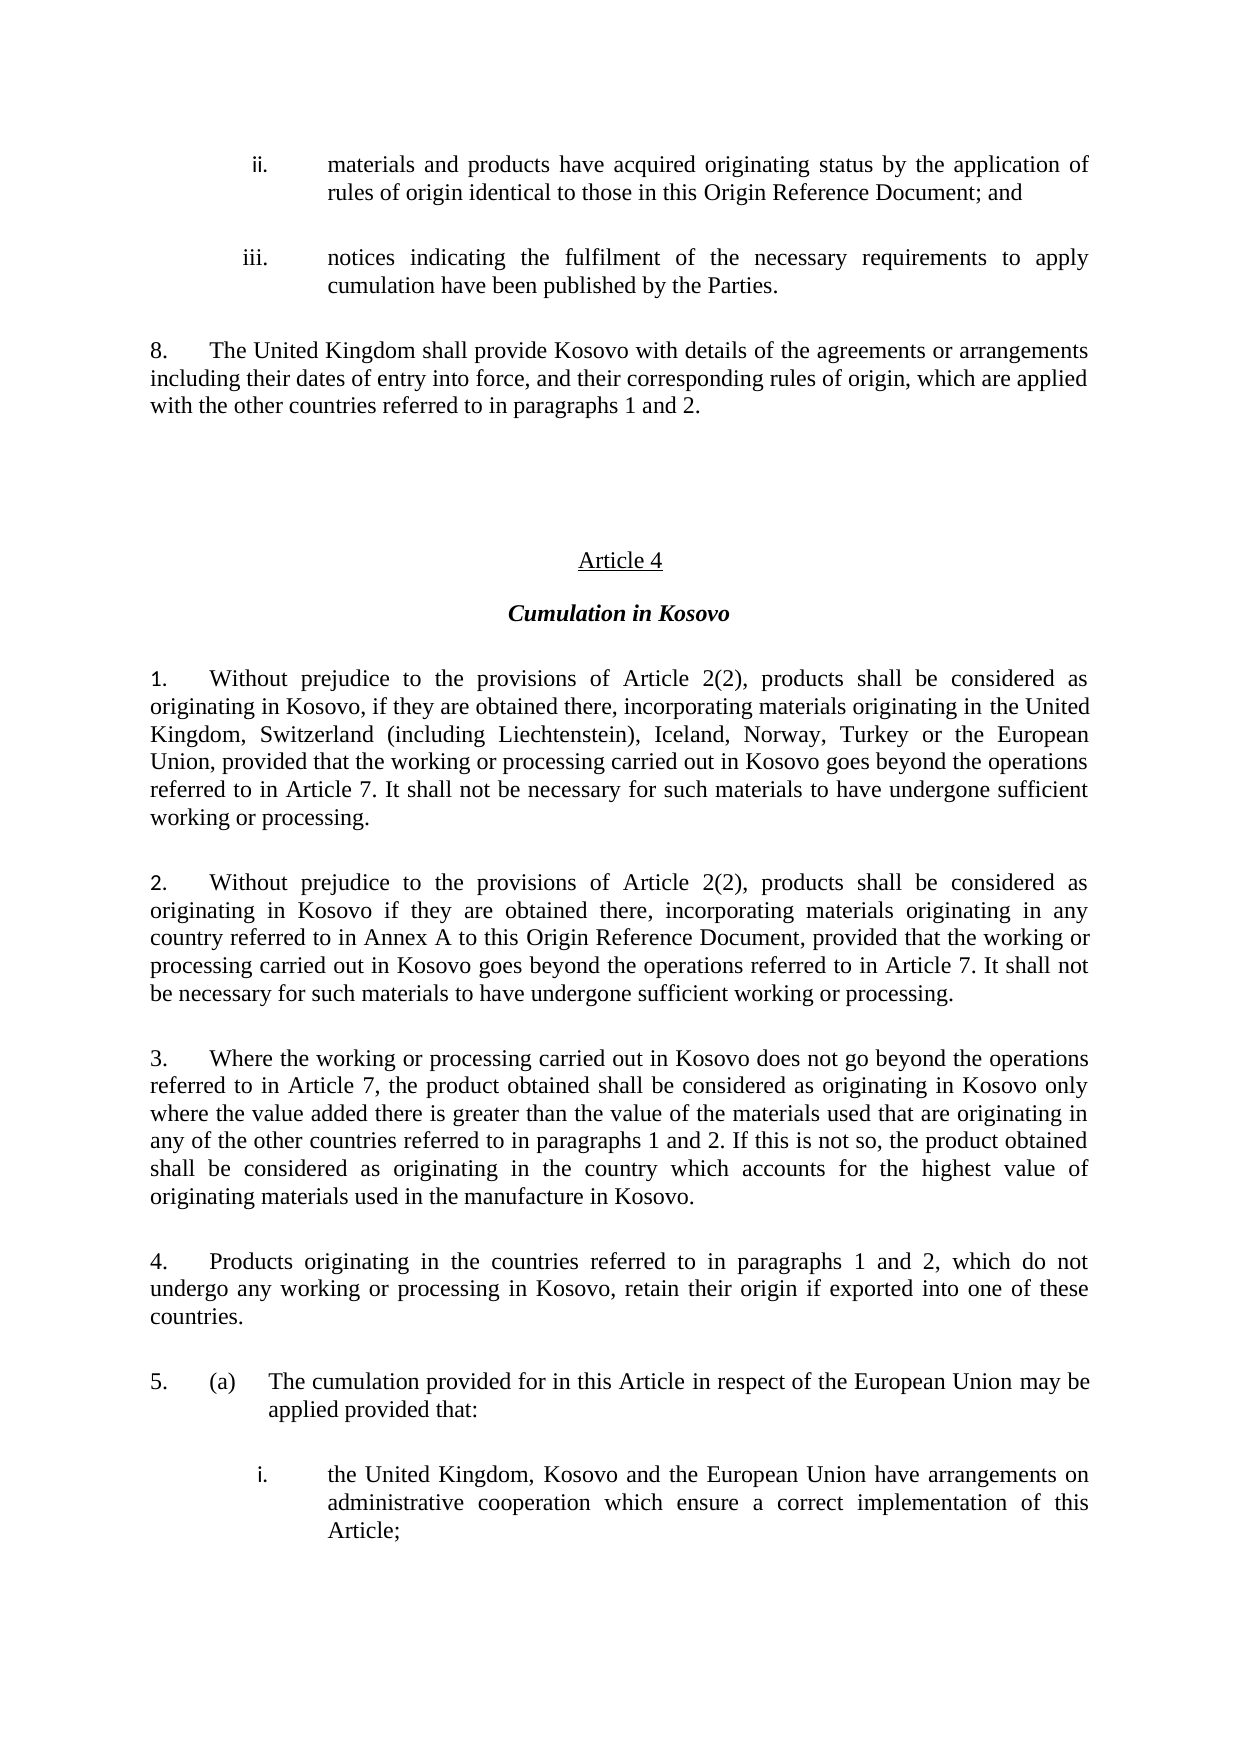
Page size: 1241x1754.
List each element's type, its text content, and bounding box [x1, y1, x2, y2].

list Where the working or processing carried out in Kosovo does not go beyond the operations referred to in Article 7, the product obtained shall be considered as originating in Kosovo only where the value added there is greater than the value of the materials used that are originating in any of the other countries referred to in paragraphs 1 and 2. If this is not so, the product obtained shall be considered as originating in the country which accounts for the highest value of originating materials used in the manufacture in Kosovo. [150, 1044, 1090, 1209]
text 8. The United Kingdom shall provide Kosovo with details of the agreements or arrangements including their dates of entry into force, and their corresponding rules of origin, which are applied with the other countries referred to in paragraphs 1 and 2. [150, 336, 1090, 419]
list Without prejudice to the provisions of Article 2(2), products shall be considered as originating in Kosovo if they are obtained there, incorporating materials originating in any country referred to in Annex A to this Origin Reference Document, provided that the working or processing carried out in Kosovo goes beyond the operations referred to in Article 7. It shall not be necessary for such materials to have undergone sufficient working or processing. [150, 868, 1090, 1006]
list Without prejudice to the provisions of Article 2(2), products shall be considered as originating in Kosovo, if they are obtained there, incorporating materials originating in the United Kingdom, Switzerland (including Liechtenstein), Iceland, Norway, Turkey or the European Union, provided that the working or processing carried out in Kosovo goes beyond the operations referred to in Article 7. It shall not be necessary for such materials to have undergone sufficient working or processing. [150, 664, 1090, 830]
list materials and products have acquired originating status by the application of rules of origin identical to those in this Origin Reference Document; and [268, 150, 1090, 206]
text 5. (a) The cumulation provided for in this Article in respect of the European Union may be applied provided that: [150, 1367, 1090, 1422]
list the United Kingdom, Kosovo and the European Union have arrangements on administrative cooperation which ensure a correct implementation of this Article; [268, 1460, 1090, 1543]
list Products originating in the countries referred to in paragraphs 1 and 2, which do not undergo any working or processing in Kosovo, retain their origin if exported into one of these countries. [150, 1247, 1090, 1330]
list notices indicating the fulfilment of the necessary requirements to apply cumulation have been published by the Parties. [268, 243, 1090, 298]
text Cumulation in Kosovo [150, 599, 1090, 627]
text Article 4 [150, 546, 1090, 574]
